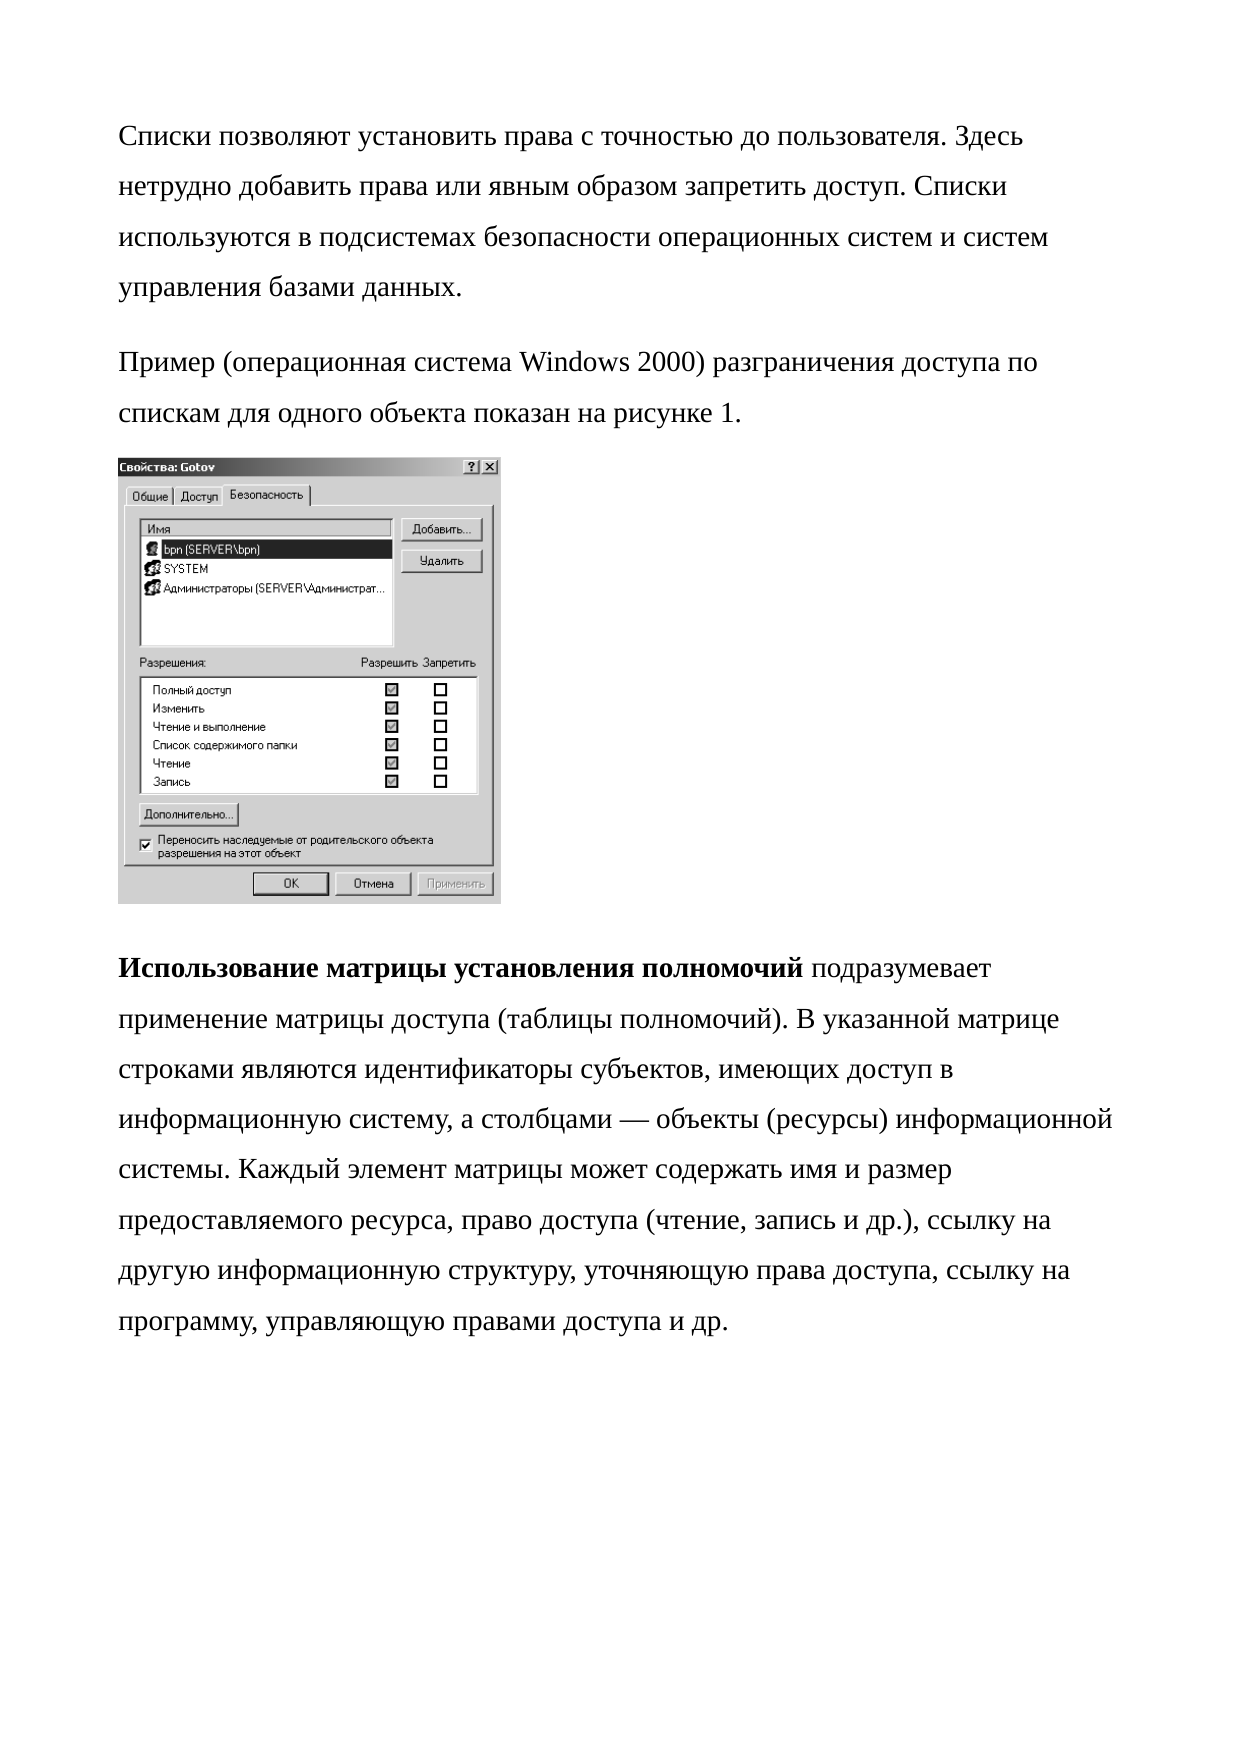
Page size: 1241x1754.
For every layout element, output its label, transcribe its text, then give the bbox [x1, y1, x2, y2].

subtitle Пример (операционная система Windows 2000) разграничения доступа по спискам для одного объекта показан на рисунке 1. [118, 344, 1122, 428]
picture [118, 457, 504, 904]
subtitle Списки позволяют установить права с точностью до пользователя. Здесь нетрудно добавить права или явным образом запретить доступ. Списки используются в подсистемах безопасности операционных систем и систем управления базами данных. [118, 118, 1122, 303]
subtitle Использование матрицы установления полномочий подразумевает применение матрицы доступа (таблицы полномочий). В указанной матрице строками являются идентификаторы субъектов, имеющих доступ в информационную систему, а столбцами — объекты (ресурсы) информационной системы. Каждый элемент матрицы может содержать имя и размер предоставляемого ресурса, право доступа (чтение, запись и др.), ссылку на другую информационную структуру, уточняющую права доступа, ссылку на программу, управляющую правами доступа и др. [118, 950, 1122, 1336]
